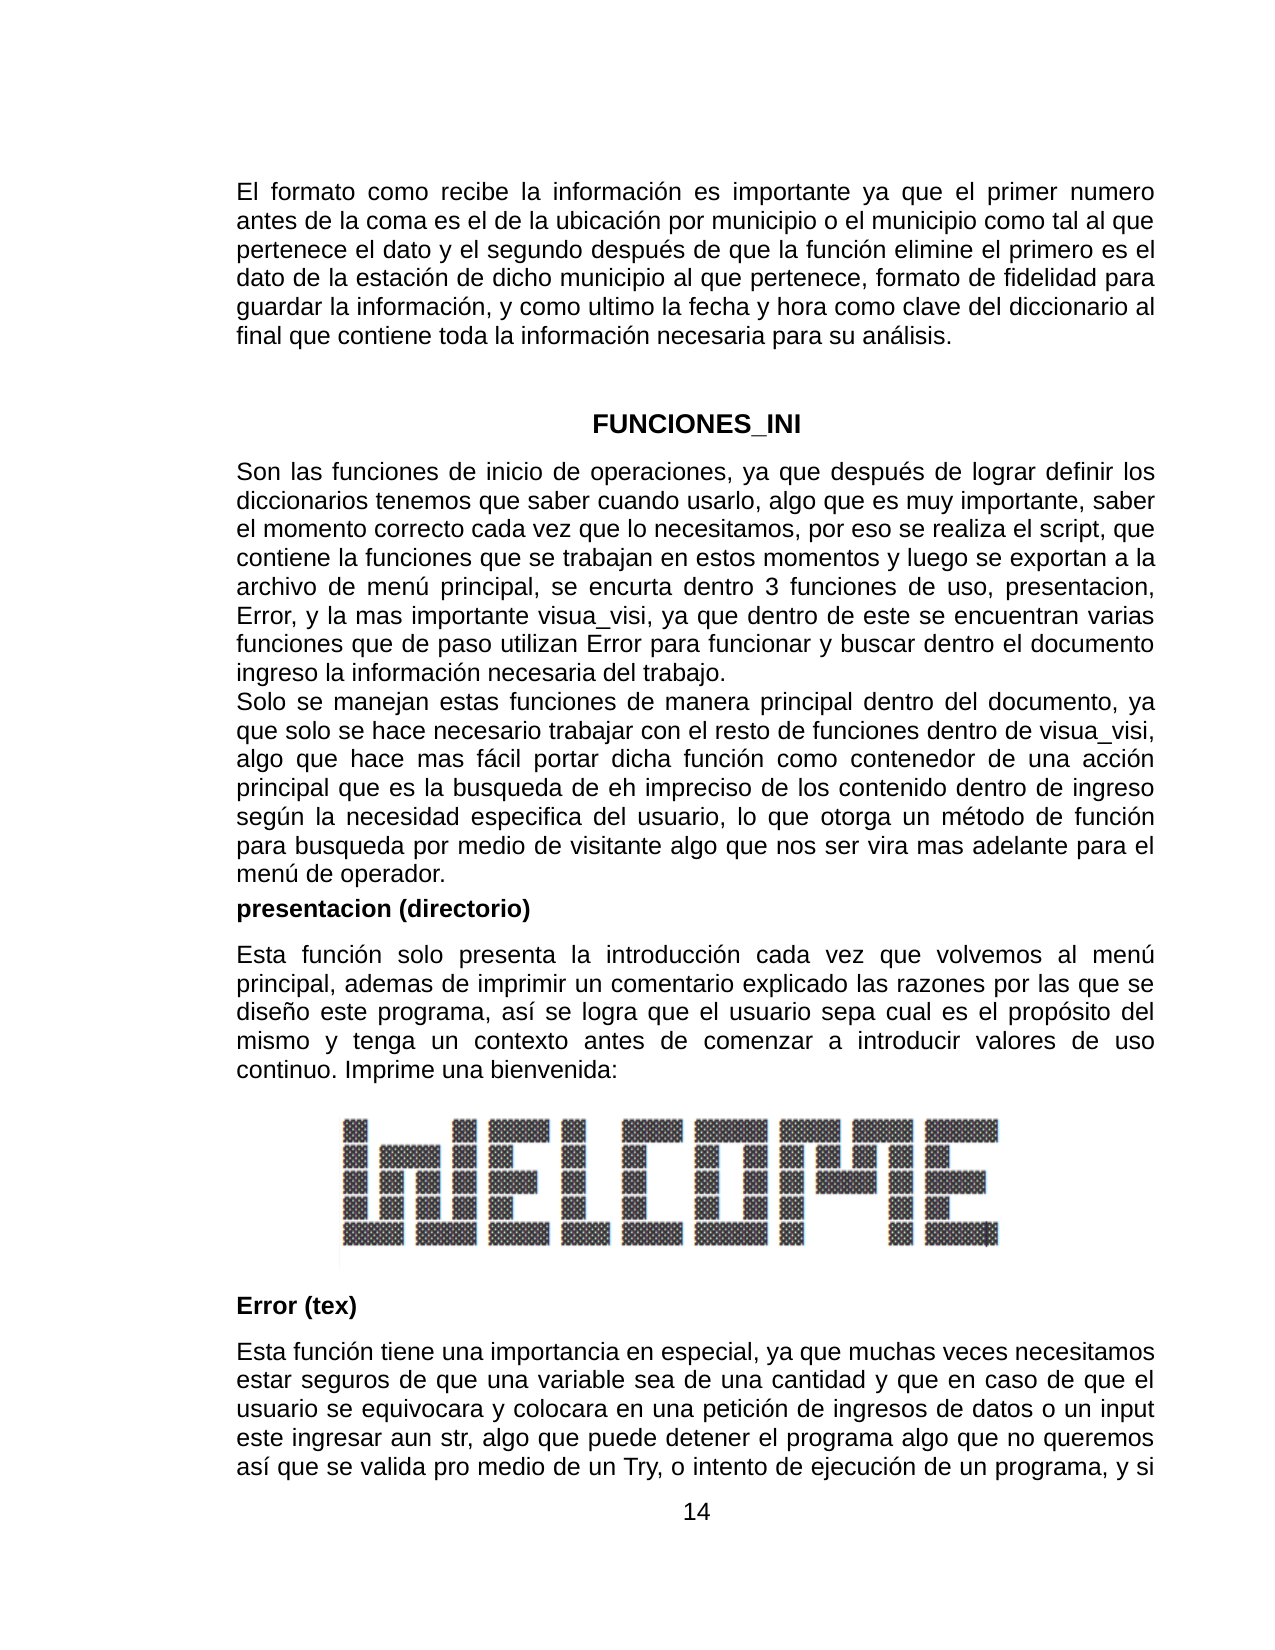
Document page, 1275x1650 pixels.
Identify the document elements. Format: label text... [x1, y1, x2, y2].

text Esta función tiene una importancia en especial, ya que muchas veces necesitamos estar seguros de que una variable sea de una cantidad y que en caso de que el usuario se equivocara y colocara en una petición de ingresos de datos o un input este ingresar aun str, algo que puede detener el programa algo que no queremos así que se valida pro medio de un Try, o intento de ejecución de un programa, y si [236, 1337, 1157, 1480]
subtitle Error (tex) [236, 1291, 1157, 1320]
text Esta función solo presenta la introducción cada vez que volvemos al menú principal, ademas de imprimir un comentario explicado las razones por las que se diseño este programa, así se logra que el usuario sepa cual es el propósito del mismo y tenga un contexto antes de comenzar a introducir valores de uso continuo. Imprime una bienvenida: [236, 940, 1157, 1084]
subtitle presentacion (directorio) [236, 894, 1157, 923]
text Son las funciones de inicio de operaciones, ya que después de lograr definir los diccionarios tenemos que saber cuando usarlo, algo que es muy importante, saber el momento correcto cada vez que lo necesitamos, por eso se realiza el script, que contiene la funciones que se trabajan en estos momentos y luego se exportan a la archivo de menú principal, se encurta dentro 3 funciones de uso, presentacion, Error, y la mas importante visua_visi, ya que dentro de este se encuentran varias funciones que de paso utilizan Error para funcionar y buscar dentro el documento ingreso la información necesaria del trabajo. [236, 457, 1157, 687]
text Solo se manejan estas funciones de manera principal dentro del documento, ya que solo se hace necesario trabajar con el resto de funciones dentro de visua_visi, algo que hace mas fácil portar dicha función como contenedor de una acción principal que es la busqueda de eh impreciso de los contenido dentro de ingreso según la necesidad especifica del usuario, lo que otorga un método de función para busqueda por medio de visitante algo que nos ser vira mas adelante para el menú de operador. [236, 687, 1157, 888]
subtitle Funciones_ini [236, 408, 1157, 439]
text El formato como recibe la información es importante ya que el primer numero antes de la coma es el de la ubicación por municipio o el municipio como tal al que pertenece el dato y el segundo después de que la función elimine el primero es el dato de la estación de dicho municipio al que pertenece, formato de fidelidad para guardar la información, y como ultimo la fecha y hora como clave del diccionario al final que contiene toda la información necesaria para su análisis. [236, 177, 1157, 350]
picture [339, 1117, 972, 1269]
